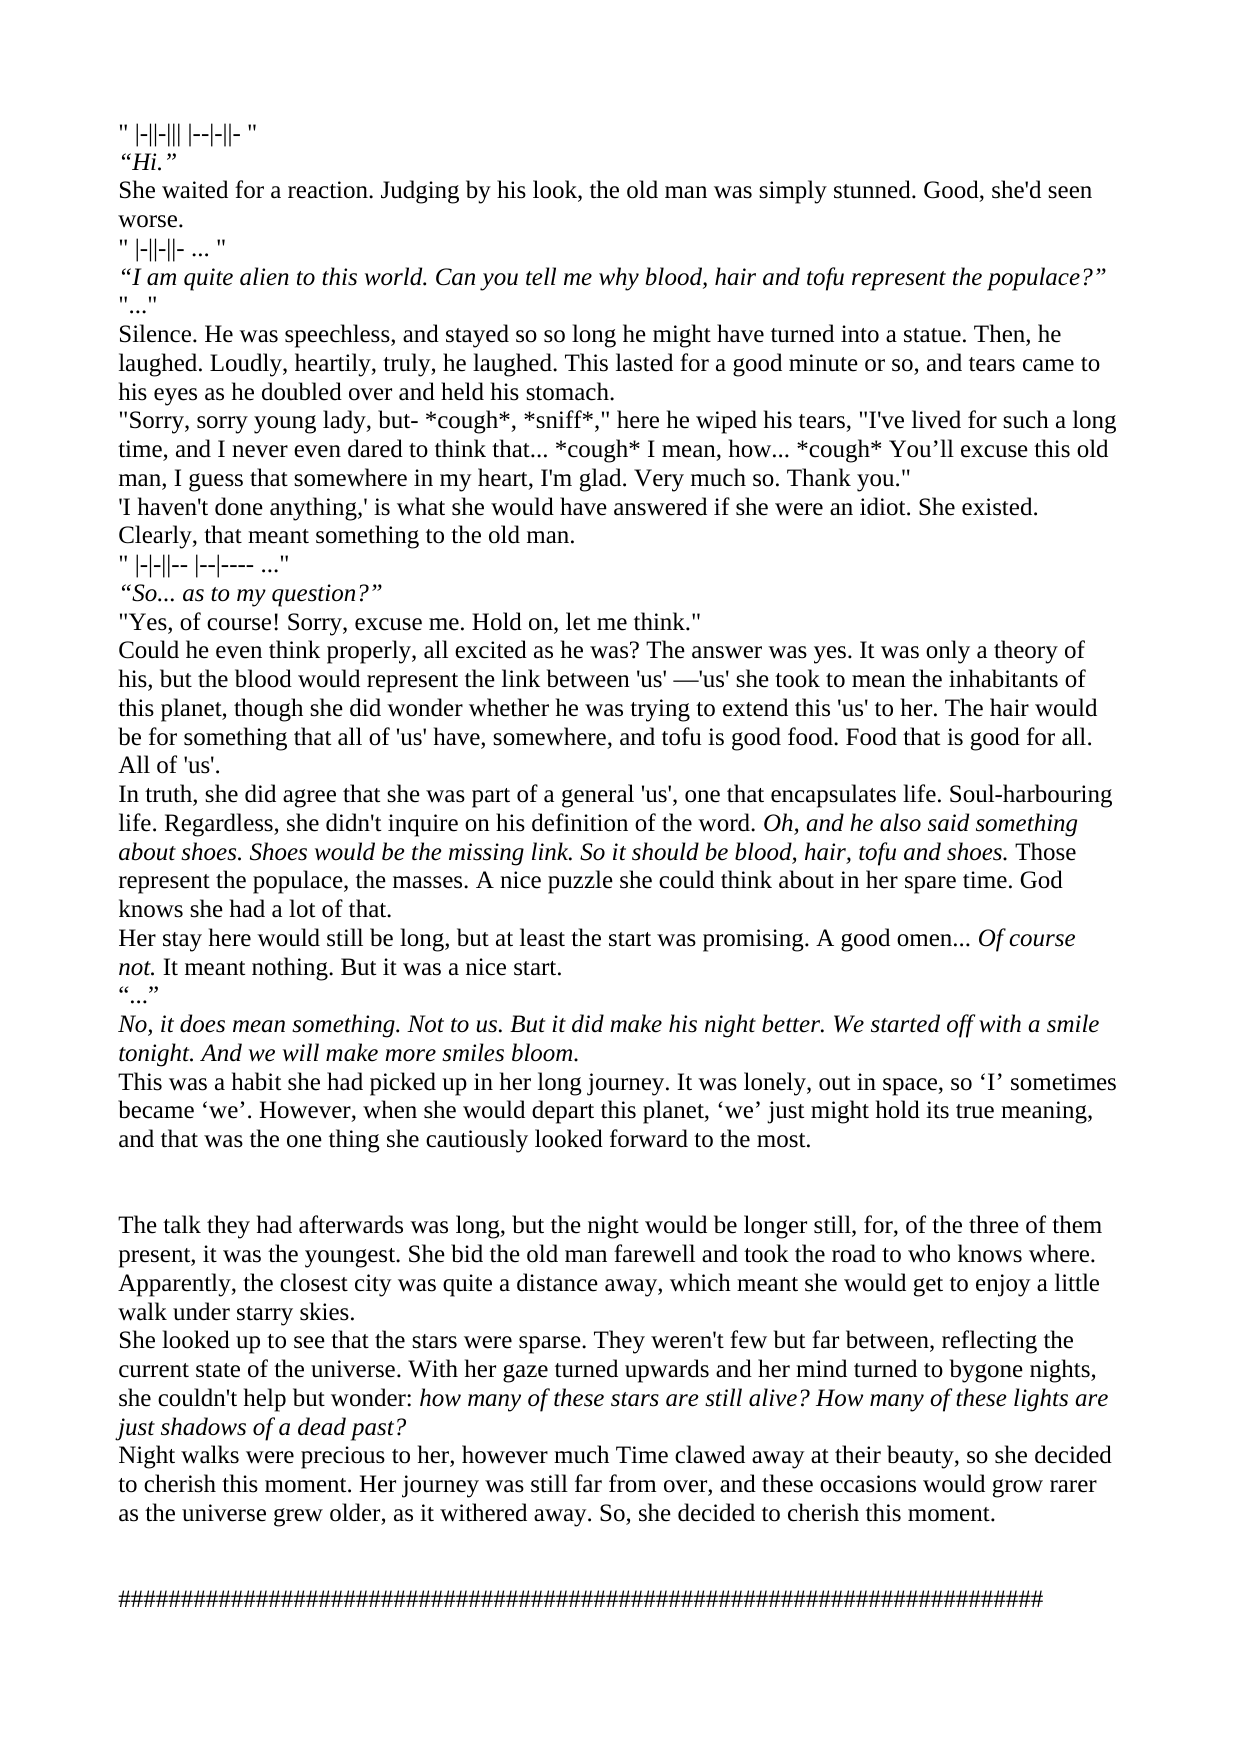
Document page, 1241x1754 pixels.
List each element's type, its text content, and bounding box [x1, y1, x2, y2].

text " |-||-||- ... " [118, 233, 1122, 262]
text “I am quite alien to this world. Can you tell me why blood, hair and tofu represent the populace?” "..." [118, 262, 1122, 319]
text “So... as to my question?” "Yes, of course! Sorry, excuse me. Hold on, let me think." [118, 578, 1122, 636]
text Night walks were precious to her, however much Time clawed away at their beauty, so she decided to cherish this moment. Her journey was still far from over, and these occasions would grow rarer as the universe grew older, as it withered away. So, she decided to cherish this moment. [118, 1441, 1122, 1527]
text 'I haven't done anything,' is what she would have answered if she were an idiot. She existed. Clearly, that meant something to the old man. [118, 492, 1122, 549]
text ########################################################################## [118, 1584, 1122, 1613]
text Her stay here would still be long, but at least the start was promising. A good omen... Of course not. It meant nothing. But it was a nice start. [118, 923, 1122, 981]
text " |-||-||| |--|-||- " [118, 118, 1122, 147]
text She looked up to see that the stars were sparse. They weren't few but far between, reflecting the current state of the universe. With her gaze turned upwards and her mind turned to bygone nights, she couldn't help but wonder: how many of these stars are still alive? How many of these lights are just shadows of a dead past? [118, 1326, 1122, 1441]
text Could he even think properly, all excited as he was? The answer was yes. It was only a theory of his, but the blood would represent the link between 'us' —'us' she took to mean the inhabitants of this planet, though she did wonder whether he was trying to extend this 'us' to her. The hair would be for something that all of 'us' have, somewhere, and tofu is good food. Food that is good for all. All of 'us'. [118, 636, 1122, 779]
text " |-|-||-- |--|---- ..." [118, 549, 1122, 578]
text In truth, she did agree that she was part of a general 'us', one that encapsulates life. Soul-harbouring life. Regardless, she didn't inquire on his definition of the word. Oh, and he also said something about shoes. Shoes would be the missing link. So it should be blood, hair, tofu and shoes. Those represent the populace, the masses. A nice puzzle she could think about in her spare time. God knows she had a lot of that. [118, 779, 1122, 923]
text No, it does mean something. Not to us. But it did make his night better. We started off with a smile tonight. And we will make more smiles bloom. [118, 1009, 1122, 1067]
text This was a habit she had picked up in her long journey. It was lonely, out in space, so ‘I’ sometimes became ‘we’. However, when she would depart this planet, ‘we’ just might hold its true meaning, and that was the one thing she cautiously looked forward to the most. [118, 1067, 1122, 1153]
text “...” [118, 981, 1122, 1009]
text “Hi.” [118, 147, 1122, 176]
text Silence. He was speechless, and stayed so so long he might have turned into a statue. Then, he laughed. Loudly, heartily, truly, he laughed. This lasted for a good minute or so, and tears came to his eyes as he doubled over and held his stomach. [118, 319, 1122, 406]
text The talk they had afterwards was long, but the night would be longer still, for, of the three of them present, it was the youngest. She bid the old man farewell and took the road to who knows where. Apparently, the closest city was quite a distance away, which meant she would get to enjoy a little walk under starry skies. [118, 1211, 1122, 1326]
text "Sorry, sorry young lady, but- *cough*, *sniff*," here he wiped his tears, "I've lived for such a long time, and I never even dared to think that... *cough* I mean, how... *cough* You’ll excuse this old man, I guess that somewhere in my heart, I'm glad. Very much so. Thank you." [118, 406, 1122, 492]
text She waited for a reaction. Judging by his look, the old man was simply stunned. Good, she'd seen worse. [118, 176, 1122, 233]
